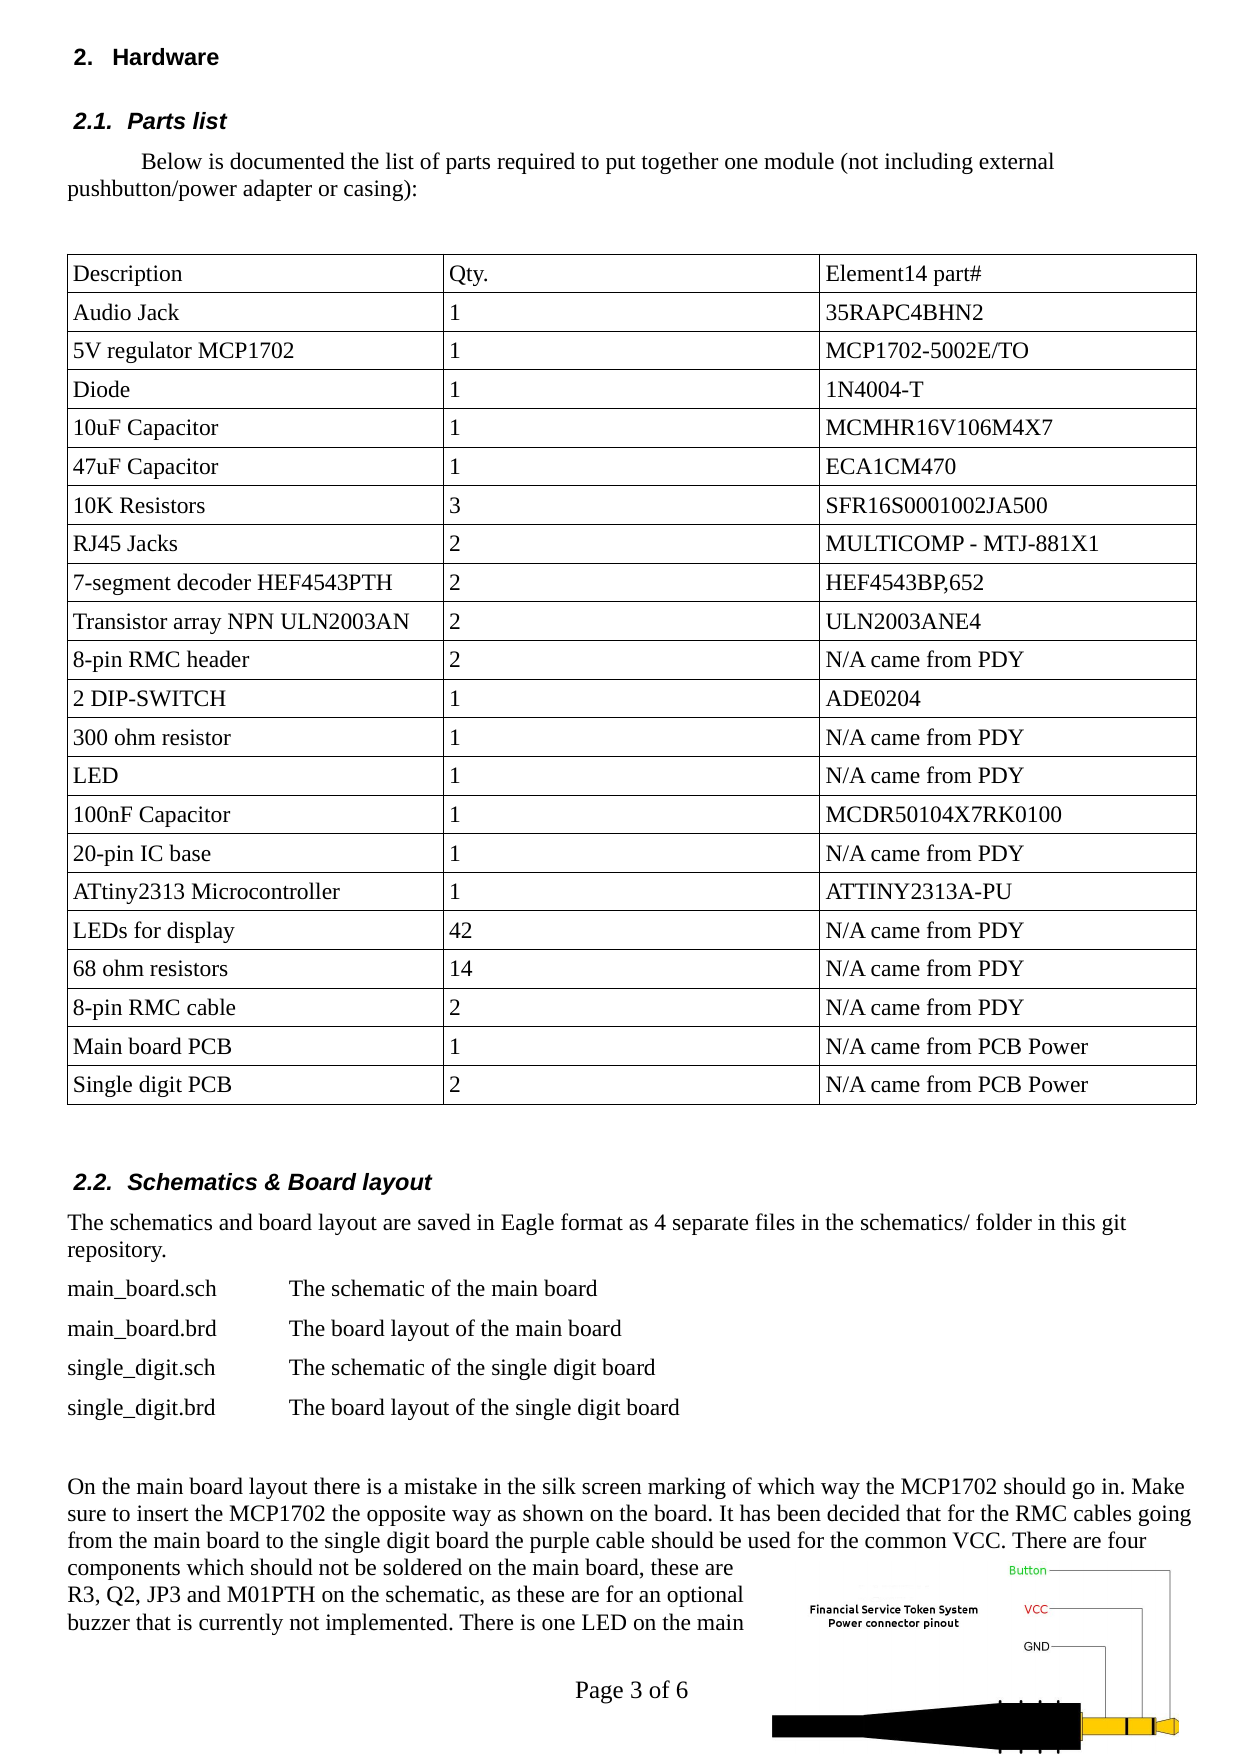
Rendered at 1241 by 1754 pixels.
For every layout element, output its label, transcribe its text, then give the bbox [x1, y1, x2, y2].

table_cell 1 [444, 370, 819, 408]
table_cell 2 [444, 602, 819, 640]
table_cell MCP1702-5002E/TO [820, 332, 1196, 369]
table_cell N/A came from PDY [820, 911, 1196, 949]
table_header Element14 part# [820, 255, 1196, 292]
text On the main board layout there is a mistake in the silk screen marking of which way the MCP1702 should go in. Make sure to insert the MCP1702 the opposite way as shown on the board. It has been decided that for the RMC cables going from the main board to the single digit board the purple cable should be used for the common VCC. There are four components which should not be soldered on the main board, these are R3, Q2, JP3 and M01PTH on the schematic, as these are for an optional buzzer that is currently not implemented. There is one LED on the main [67, 1472, 1196, 1635]
table_cell 2 [444, 525, 819, 563]
table_cell 47uF Capacitor [68, 448, 443, 485]
table_cell 1 [444, 718, 819, 756]
table_cell MCMHR16V106M4X7 [820, 409, 1196, 447]
table_cell 1 [444, 409, 819, 447]
table_cell ECA1CM470 [820, 448, 1196, 485]
table_cell ULN2003ANE4 [820, 602, 1196, 640]
table_cell 1 [444, 293, 819, 331]
table_cell MCDR50104X7RK0100 [820, 796, 1196, 833]
table_cell 10uF Capacitor [68, 409, 443, 447]
table_cell 1 [444, 1027, 819, 1065]
table_cell 7-segment decoder HEF4543PTH [68, 564, 443, 601]
table_cell Audio Jack [68, 293, 443, 331]
table_header Qty. [444, 255, 819, 292]
table_cell 35RAPC4BHN2 [820, 293, 1196, 331]
subtitle Schematics & Board layout [67, 1168, 1196, 1195]
text The schematics and board layout are saved in Eagle format as 4 separate files in the schematics/ folder in this git repository. [67, 1208, 1196, 1262]
subtitle Hardware [67, 43, 1196, 70]
text single_digit.sch The schematic of the single digit board [67, 1354, 1196, 1381]
table_cell N/A came from PCB Power [820, 1027, 1196, 1065]
table_cell N/A came from PDY [820, 834, 1196, 872]
table_cell 8-pin RMC header [68, 641, 443, 678]
table_cell 2 [444, 989, 819, 1026]
table_cell LED [68, 757, 443, 794]
table_cell 1 [444, 680, 819, 717]
table_cell N/A came from PDY [820, 950, 1196, 988]
table_cell 1 [444, 448, 819, 485]
table_cell 68 ohm resistors [68, 950, 443, 988]
table_cell 1 [444, 834, 819, 872]
table_cell ATtiny2313 Microcontroller [68, 873, 443, 910]
table_cell Main board PCB [68, 1027, 443, 1065]
table_cell 1N4004-T [820, 370, 1196, 408]
table_cell 1 [444, 332, 819, 369]
text main_board.brd The board layout of the main board [67, 1314, 1196, 1341]
table_cell 8-pin RMC cable [68, 989, 443, 1026]
table_cell 1 [444, 757, 819, 794]
table_cell 14 [444, 950, 819, 988]
table_cell N/A came from PDY [820, 757, 1196, 794]
text Below is documented the list of parts required to put together one module (not including external pushbutton/power adapter or casing): [67, 147, 1196, 201]
table_cell MULTICOMP - MTJ-881X1 [820, 525, 1196, 563]
table_cell 20-pin IC base [68, 834, 443, 872]
table_cell ADE0204 [820, 680, 1196, 717]
picture [772, 1561, 1179, 1754]
table_cell Diode [68, 370, 443, 408]
table_cell RJ45 Jacks [68, 525, 443, 563]
text single_digit.brd The board layout of the single digit board [67, 1393, 1196, 1420]
table_cell 3 [444, 486, 819, 524]
table_cell 2 [444, 564, 819, 601]
table_cell N/A came from PCB Power [820, 1066, 1196, 1104]
table_cell Transistor array NPN ULN2003AN [68, 602, 443, 640]
table_cell HEF4543BP,652 [820, 564, 1196, 601]
table_cell 2 [444, 641, 819, 678]
subtitle Parts list [67, 108, 1196, 135]
table_cell N/A came from PDY [820, 641, 1196, 678]
table_cell LEDs for display [68, 911, 443, 949]
table_header Description [68, 255, 443, 292]
table_cell 1 [444, 873, 819, 910]
table_cell 5V regulator MCP1702 [68, 332, 443, 369]
table_cell N/A came from PDY [820, 989, 1196, 1026]
table_cell 2 [444, 1066, 819, 1104]
table_cell 42 [444, 911, 819, 949]
table_cell N/A came from PDY [820, 718, 1196, 756]
table_cell 1 [444, 796, 819, 833]
table_cell Single digit PCB [68, 1066, 443, 1104]
table_cell SFR16S0001002JA500 [820, 486, 1196, 524]
table_cell 300 ohm resistor [68, 718, 443, 756]
table_cell 100nF Capacitor [68, 796, 443, 833]
text main_board.sch The schematic of the main board [67, 1274, 1196, 1302]
table_cell ATTINY2313A-PU [820, 873, 1196, 910]
table_cell 2 DIP-SWITCH [68, 680, 443, 717]
table_cell 10K Resistors [68, 486, 443, 524]
